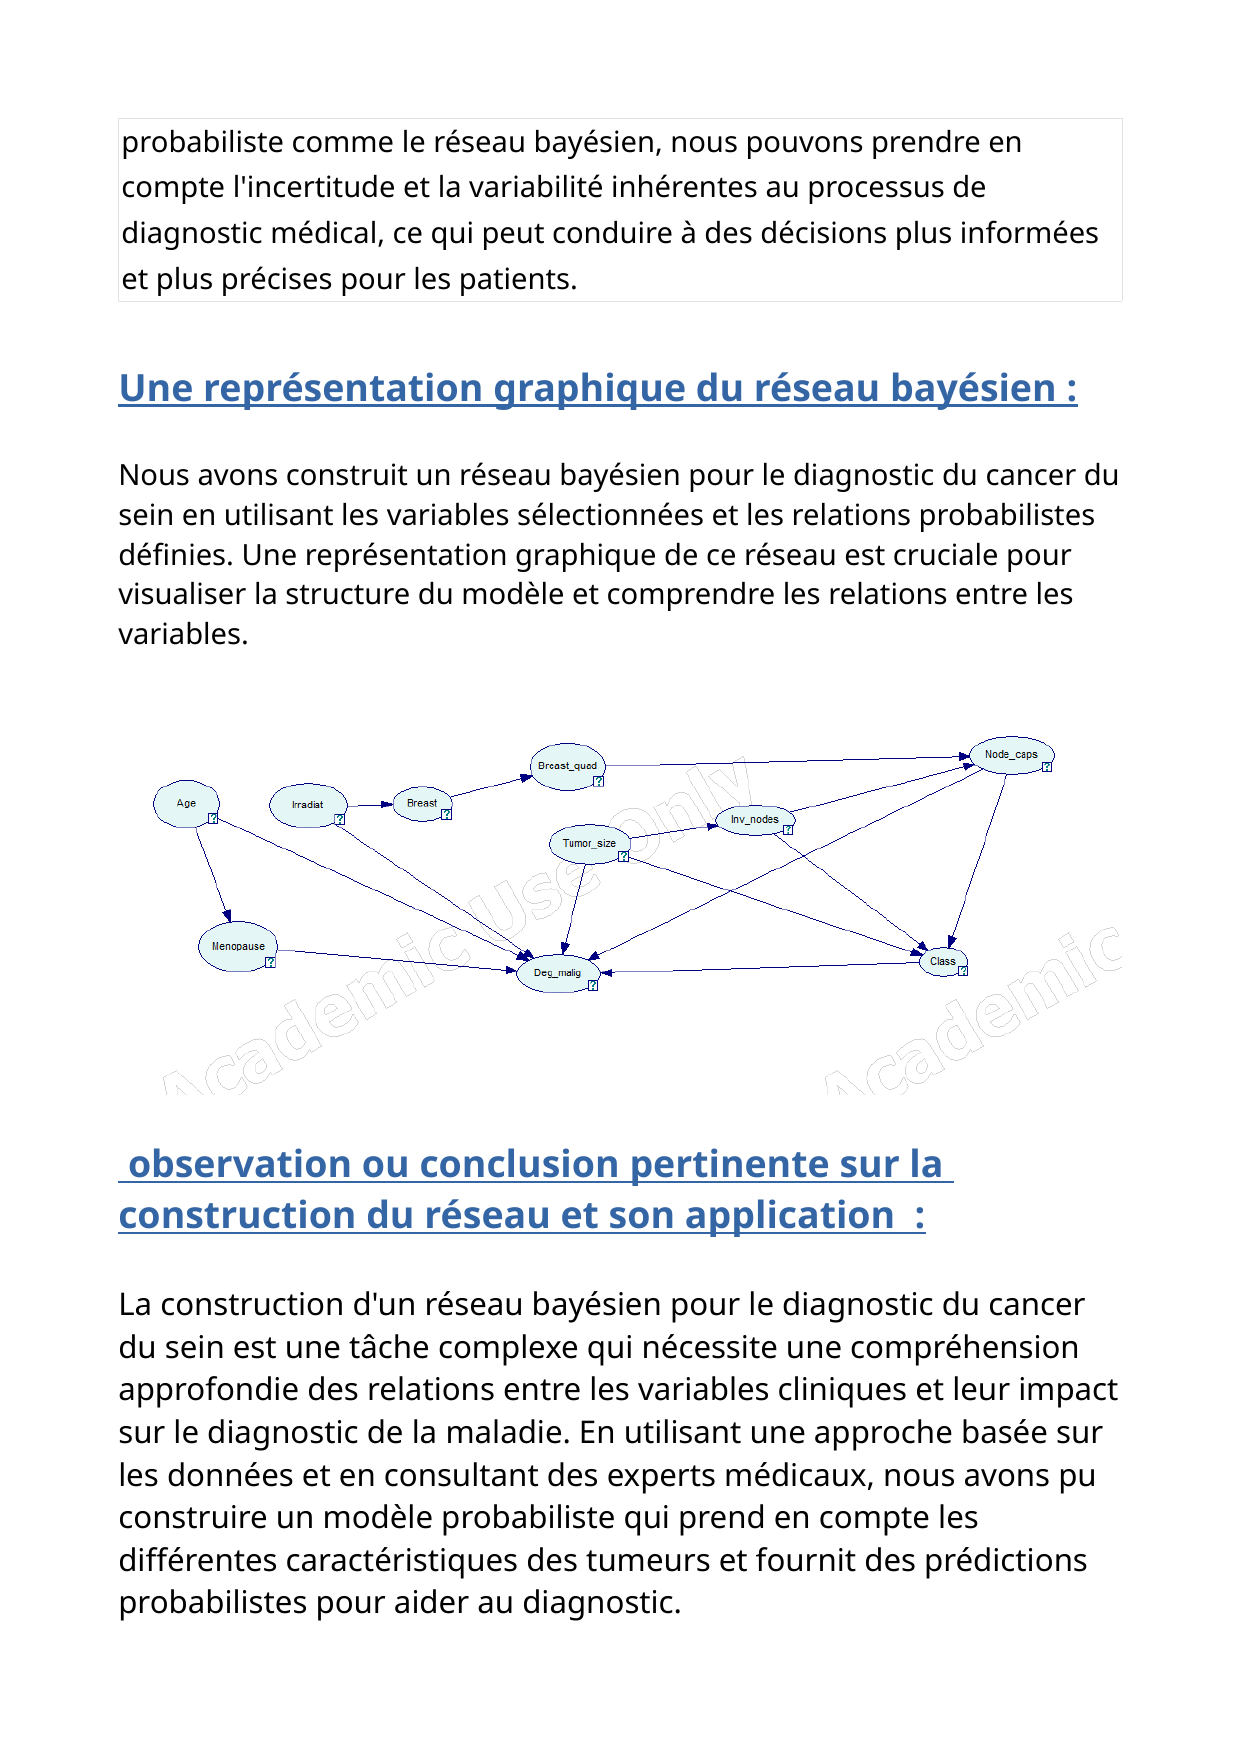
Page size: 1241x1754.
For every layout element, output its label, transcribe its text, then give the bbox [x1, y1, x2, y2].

picture [118, 705, 1123, 1095]
text observation ou conclusion pertinente sur la construction du réseau et son application : [118, 1137, 1122, 1239]
text probabiliste comme le réseau bayésien, nous pouvons prendre en compte l'incertitude et la variabilité inhérentes au processus de diagnostic médical, ce qui peut conduire à des décisions plus informées et plus précises pour les patients. [119, 119, 1122, 301]
text Nous avons construit un réseau bayésien pour le diagnostic du cancer du sein en utilisant les variables sélectionnées et les relations probabilistes définies. Une représentation graphique de ce réseau est cruciale pour visualiser la structure du modèle et comprendre les relations entre les variables. [118, 454, 1122, 653]
text La construction d'un réseau bayésien pour le diagnostic du cancer du sein est une tâche complexe qui nécessite une compréhension approfondie des relations entre les variables cliniques et leur impact sur le diagnostic de la maladie. En utilisant une approche basée sur les données et en consultant des experts médicaux, nous avons pu construire un modèle probabiliste qui prend en compte les différentes caractéristiques des tumeurs et fournit des prédictions probabilistes pour aider au diagnostic. [118, 1282, 1122, 1623]
text Une représentation graphique du réseau bayésien : [118, 361, 1122, 412]
